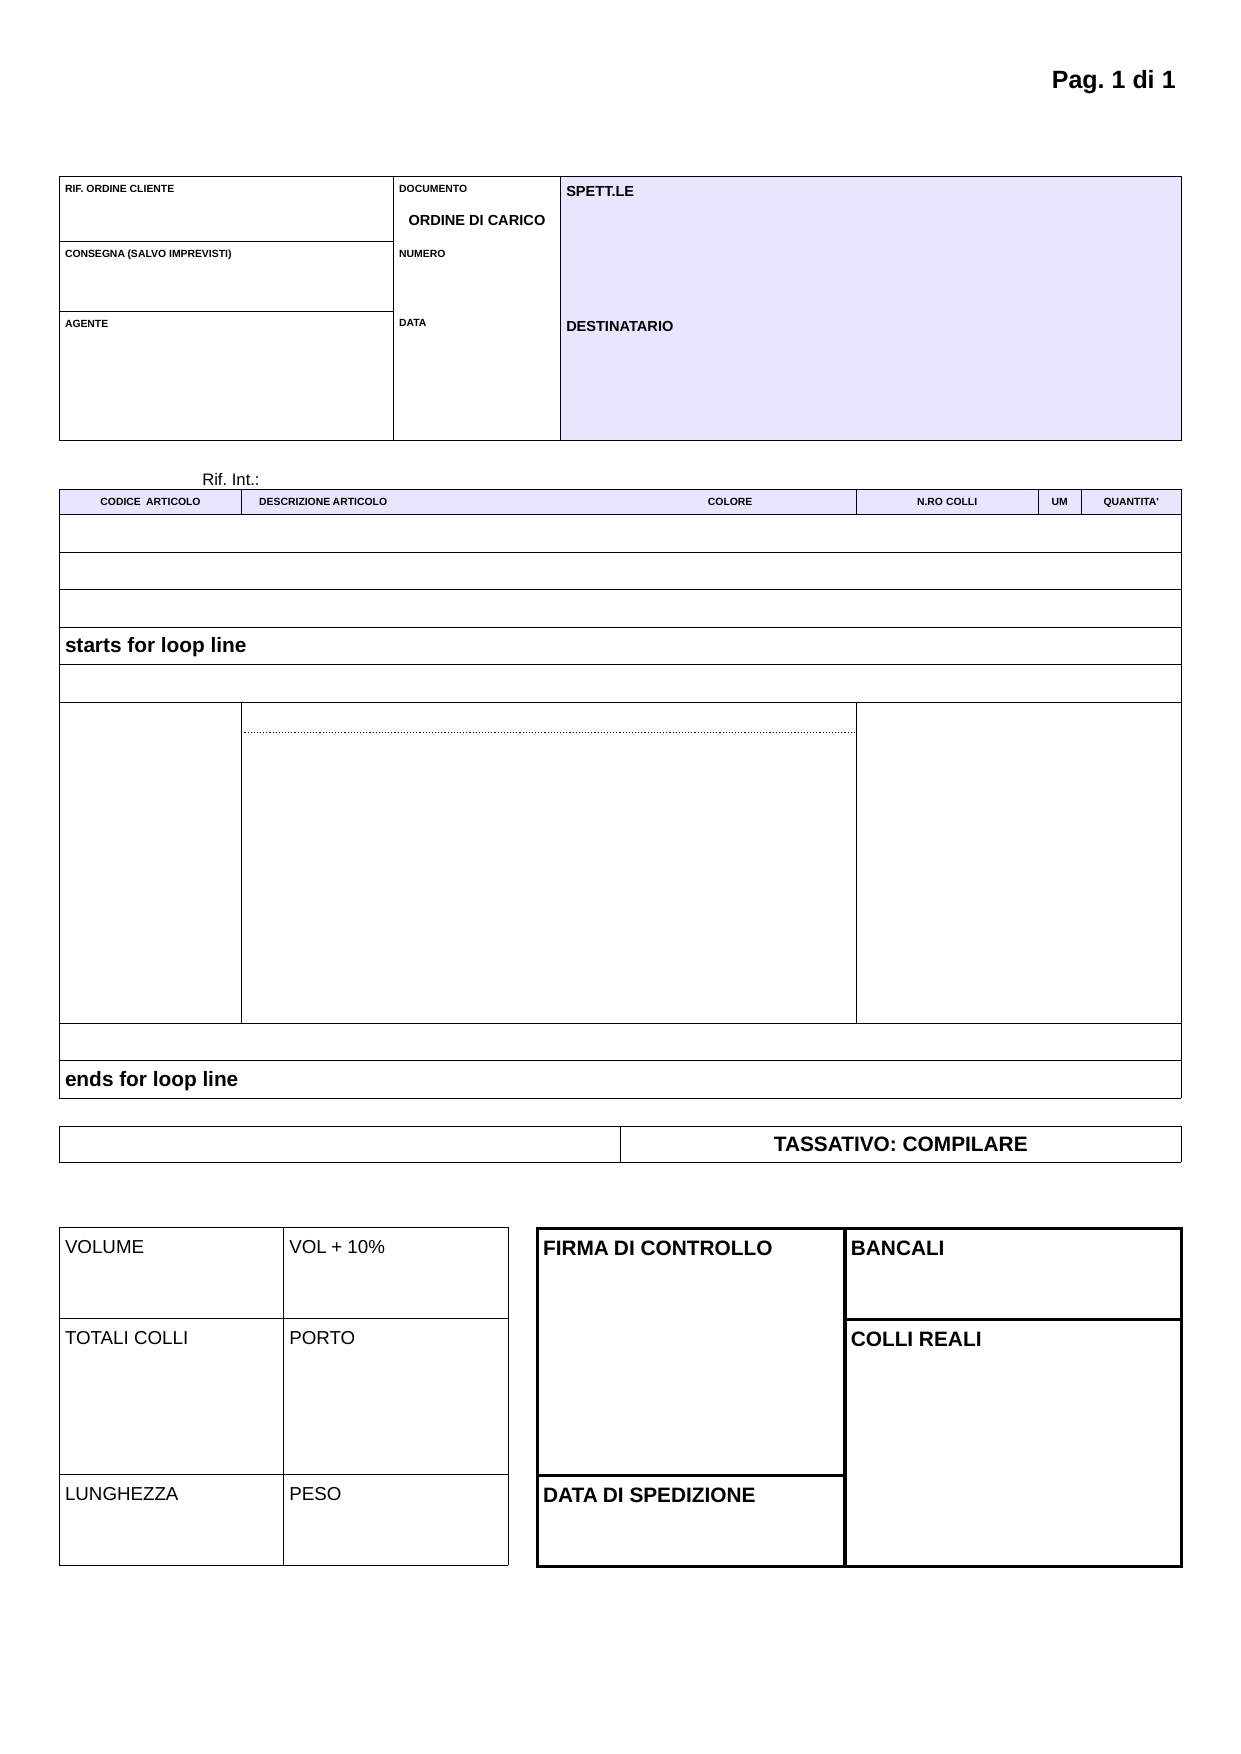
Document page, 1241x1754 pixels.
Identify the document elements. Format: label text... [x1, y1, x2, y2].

table_cell <if test="l.product_uom_qty - l.delivered_qty"> [60, 665, 1181, 702]
table_header SPETT.LE <o.partner_id.name> <o.partner_id.street> [561, 177, 1181, 276]
table_cell DATA DI SPEDIZIONE [539, 1477, 843, 1565]
table_cell <('%s / %s' % (o.name.split('/')[-3],o.name.split('/')[-1])) if len(o.name.split('/')) >= 3 else o.name> [394, 276, 560, 311]
table_cell ends for loop line [60, 1061, 1181, 1098]
table_cell CONSEGNA (SALVO IMPREVISTI) [60, 242, 393, 276]
table_cell PORTO <o.carriage_condition_id.name if o.carriage_condition_id else ''> [284, 1319, 508, 1474]
table_header DOCUMENTO [394, 177, 560, 206]
table_header N.RO COLLI [857, 490, 1038, 514]
table_cell DESTINATARIO <o.destination_partner_id.name> <o.destination_partner_id.street> [561, 311, 1181, 400]
table_cell DATA [394, 311, 560, 341]
table_cell </if> [60, 590, 1181, 627]
table_cell [857, 1017, 1181, 1023]
table_cell <move> [857, 777, 885, 981]
table_cell <formatLang(qty, digits=0)> [1081, 777, 1181, 981]
table_header <for each="(move, parcel, qty) in get_parcels_table(l)"> [857, 708, 1181, 777]
table_cell LUNGHEZZA <'%6.3f' % get_counter('length')> [60, 1475, 283, 1565]
table_cell <o.mx_agent_id.name> [60, 341, 393, 440]
table_cell <if test="o.text_note_pre"> [60, 515, 1181, 552]
table_cell <o.partner_id.state_id.code> [1098, 276, 1181, 311]
table_cell [60, 553, 241, 589]
table_cell <l.product_id.name or ''> [242, 703, 856, 732]
table_cell starts for loop line<reset_counter()> [60, 628, 1181, 664]
table_cell PESO <'%6.3f' % get_counter('weight')> [284, 1475, 508, 1565]
table_cell </if> [60, 1024, 1181, 1060]
table_header RIF. ORDINE CLIENTE [60, 177, 393, 206]
text Rif. Int.: <get_datetime_now()> [58, 470, 1181, 489]
table_cell <parcel> [885, 777, 1038, 981]
table_cell </for> [857, 981, 1181, 1017]
table_cell <o.text_note_pre> [241, 553, 856, 589]
table_cell <o.destination_partner_id.state_id.code> [1098, 400, 1181, 440]
table_cell <o.client_order_ref> [60, 206, 393, 241]
table_header CODICE ARTICOLO [60, 490, 241, 514]
table_cell <l.product_id.default_code or ''> [60, 703, 241, 1023]
table_cell TOTALI COLLI <int(get_counter('total_parcel'))> [60, 1319, 283, 1474]
table_cell [856, 553, 1181, 589]
table_header TASSATIVO: COMPILARE [621, 1127, 1181, 1162]
table_header UM [1039, 490, 1081, 514]
table_header DESCRIZIONE ARTICOLO [242, 490, 607, 514]
table_header FIRMA DI CONTROLLO [539, 1230, 843, 1474]
table_cell <formatLang(o.date_deadline, date=True) if o.date_deadline else ""> [60, 276, 393, 311]
table_header QUANTITA' [1082, 490, 1181, 514]
table_cell NUMERO [394, 241, 560, 276]
table_header COLORE [607, 490, 856, 514]
table_header BANCALI [847, 1230, 1180, 1318]
table_cell [857, 703, 1181, 708]
table_cell <o.partner_id.zip> <o.partner_id.city> [561, 276, 1098, 311]
table_header [509, 1227, 536, 1565]
table_cell AGENTE [60, 312, 393, 341]
table_header <"Tel. %s" %(o.partner_id.phone)> [60, 1127, 620, 1162]
table_cell <l.product_id.colour or ''><('\n%s' % get_partic(l)) if o.partner_id.use_partic else ''> [242, 732, 856, 1023]
table_cell COLLI REALI [847, 1321, 1180, 1565]
table_header VOLUME <'%6.3f' % get_counter('volume')> [60, 1228, 283, 1318]
table_cell <formatLang(o.date_order, date=True) if o.date_order else ""> [394, 341, 560, 440]
table_header VOL + 10% <'%6.3f' % get_counter('volume10')> [284, 1228, 508, 1318]
text <setLang(o.partner_id.lang or 'it_IT')> [59, 159, 1181, 176]
table_cell <o.destination_partner_id.zip> <o.destination_partner_id.city> [561, 400, 1098, 440]
table_cell <l.product_uom.name> [1038, 777, 1081, 981]
table_cell ORDINE DI CARICO [394, 206, 560, 241]
